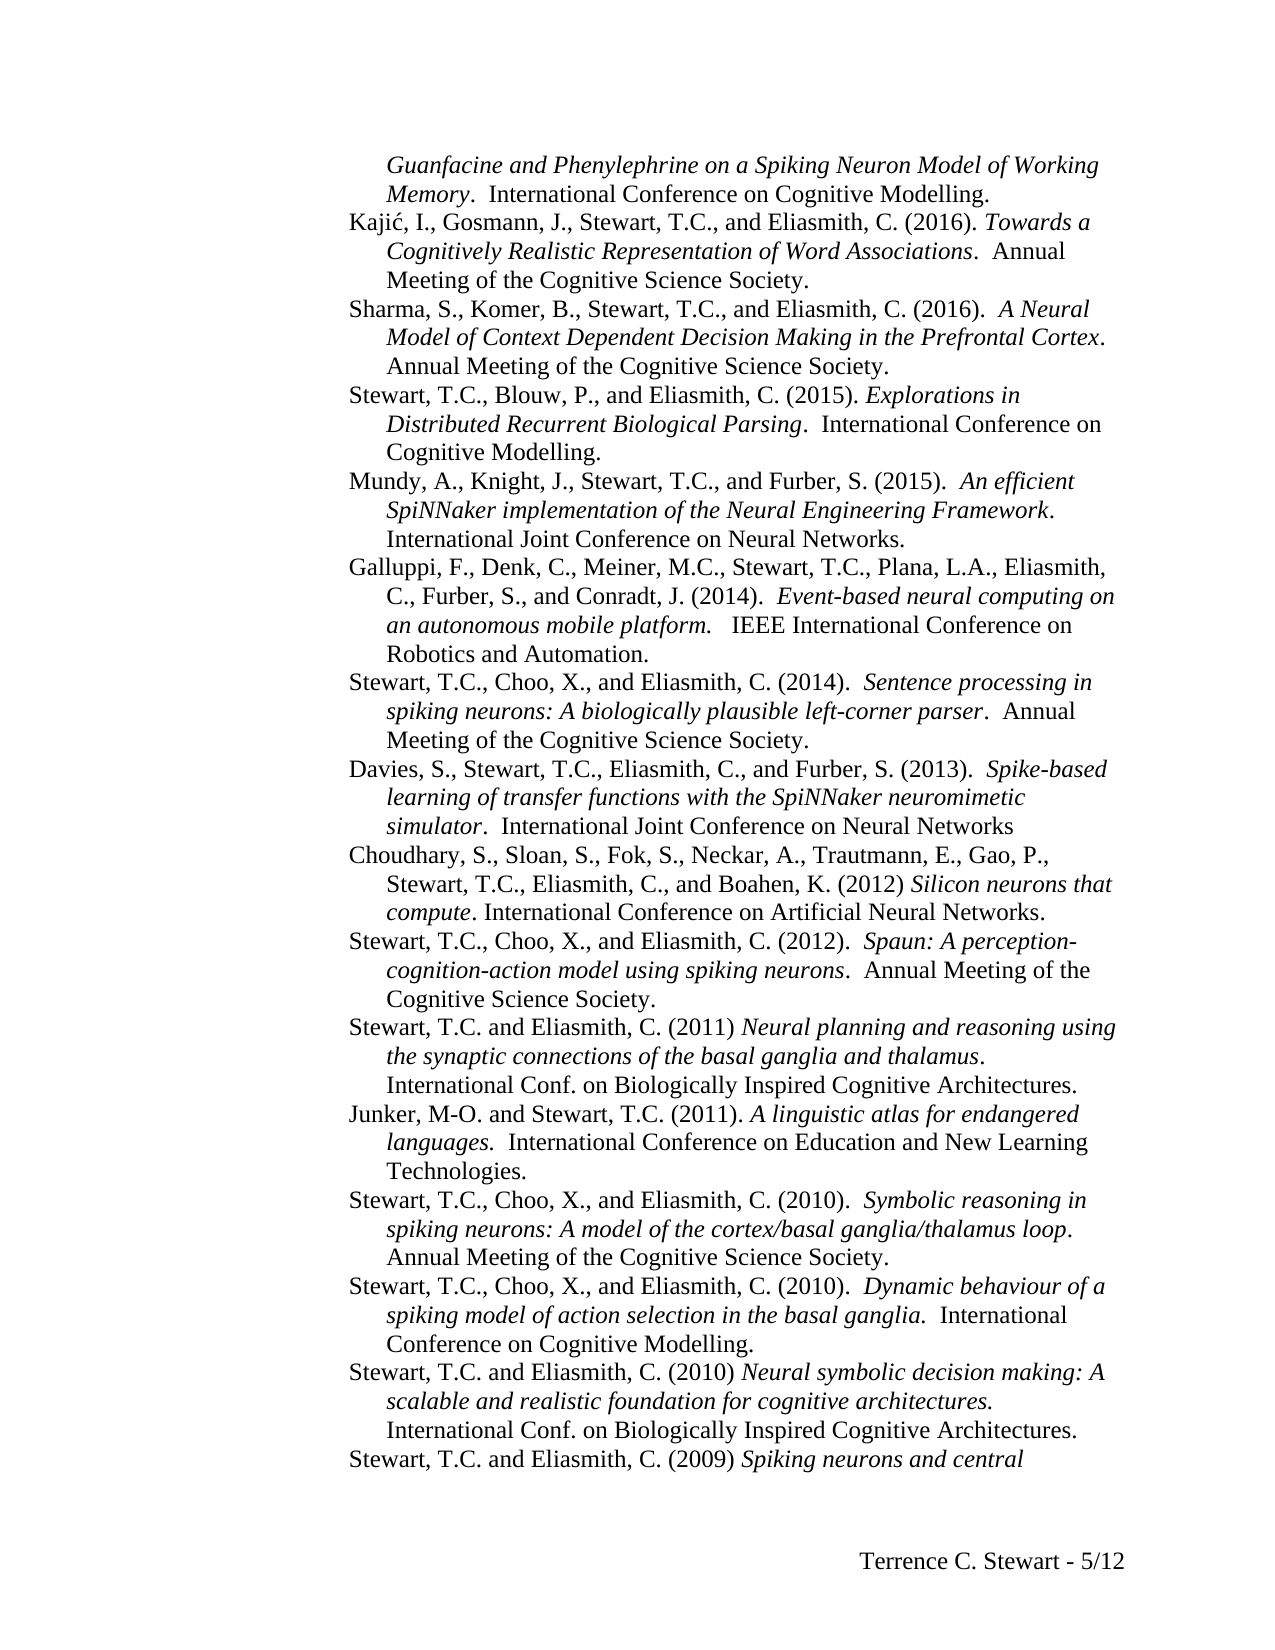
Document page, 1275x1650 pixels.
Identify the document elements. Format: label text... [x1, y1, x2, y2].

table_cell Guanfacine and Phenylephrine on a Spiking Neuron Model of Working Memory. International Conference on Cognitive Modelling. Kajić, I., Gosmann, J., Stewart, T.C., and Eliasmith, C. (2016). Towards a Cognitively Realistic Representation of Word Associations. Annual Meeting of the Cognitive Science Society. Sharma, S., Komer, B., Stewart, T.C., and Eliasmith, C. (2016). A Neural Model of Context Dependent Decision Making in the Prefrontal Cortex. Annual Meeting of the Cognitive Science Society. Stewart, T.C., Blouw, P., and Eliasmith, C. (2015). Explorations in Distributed Recurrent Biological Parsing. International Conference on Cognitive Modelling. Mundy, A., Knight, J., Stewart, T.C., and Furber, S. (2015). An efficient SpiNNaker implementation of the Neural Engineering Framework. International Joint Conference on Neural Networks. Galluppi, F., Denk, C., Meiner, M.C., Stewart, T.C., Plana, L.A., Eliasmith, C., Furber, S., and Conradt, J. (2014). Event-based neural computing on an autonomous mobile platform. IEEE International Conference on Robotics and Automation. Stewart, T.C., Choo, X., and Eliasmith, C. (2014). Sentence processing in spiking neurons: A biologically plausible left-corner parser. Annual Meeting of the Cognitive Science Society. Davies, S., Stewart, T.C., Eliasmith, C., and Furber, S. (2013). Spike-based learning of transfer functions with the SpiNNaker neuromimetic simulator. International Joint Conference on Neural Networks Choudhary, S., Sloan, S., Fok, S., Neckar, A., Trautmann, E., Gao, P., Stewart, T.C., Eliasmith, C., and Boahen, K. (2012) Silicon neurons that compute. International Conference on Artificial Neural Networks. Stewart, T.C., Choo, X., and Eliasmith, C. (2012). Spaun: A perception-cognition-action model using spiking neurons. Annual Meeting of the Cognitive Science Society. Stewart, T.C. and Eliasmith, C. (2011) Neural planning and reasoning using the synaptic connections of the basal ganglia and thalamus. International Conf. on Biologically Inspired Cognitive Architectures. Junker, M-O. and Stewart, T.C. (2011). A linguistic atlas for endangered languages. International Conference on Education and New Learning Technologies. Stewart, T.C., Choo, X., and Eliasmith, C. (2010). Symbolic reasoning in spiking neurons: A model of the cortex/basal ganglia/thalamus loop. Annual Meeting of the Cognitive Science Society. Stewart, T.C., Choo, X., and Eliasmith, C. (2010). Dynamic behaviour of a spiking model of action selection in the basal ganglia. International Conference on Cognitive Modelling. Stewart, T.C. and Eliasmith, C. (2010) Neural symbolic decision making: A scalable and realistic foundation for cognitive architectures. International Conf. on Biologically Inspired Cognitive Architectures. Stewart, T.C. and Eliasmith, C. (2009) Spiking neurons and central [338, 150, 1136, 1472]
table_cell [139, 150, 337, 1472]
